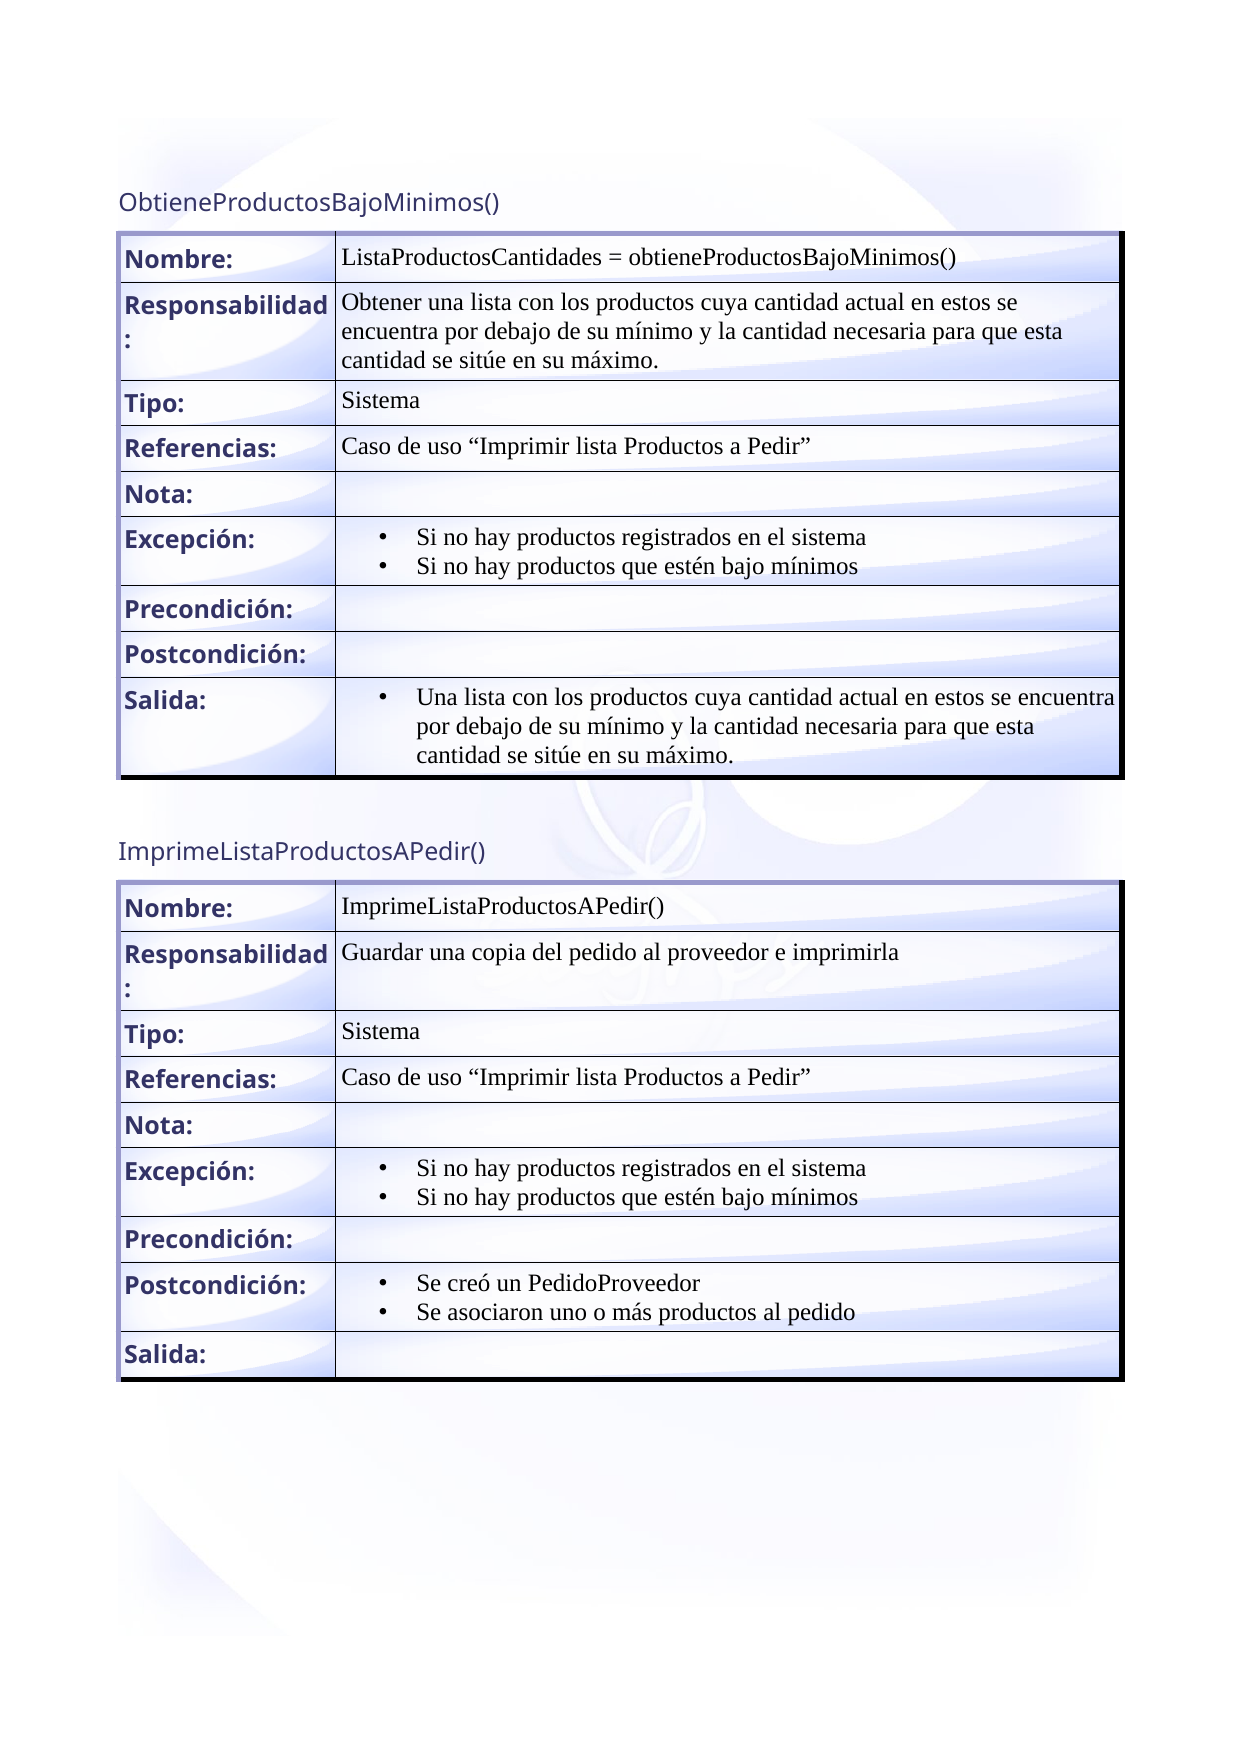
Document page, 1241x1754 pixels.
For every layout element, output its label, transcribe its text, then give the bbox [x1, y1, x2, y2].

subtitle ObtieneProductosBajoMinimos() [118, 184, 1122, 218]
table_header ImprimeListaProductosAPedir() [336, 885, 1119, 931]
table_cell Tipo: [121, 381, 335, 425]
picture [118, 867, 1122, 880]
table_cell [336, 1332, 1119, 1377]
picture [118, 118, 1122, 184]
table_cell Sistema [336, 381, 1119, 425]
picture [118, 218, 1122, 231]
table_cell [336, 632, 1119, 677]
picture [118, 1382, 1122, 1636]
table_cell Caso de uso “Imprimir lista Productos a Pedir” [336, 1057, 1119, 1102]
table_cell Postcondición: [121, 632, 335, 677]
table_cell Una lista con los productos cuya cantidad actual en estos se encuentra por debajo de su mínimo y la cantidad necesaria para que esta cantidad se sitúe en su máximo. [336, 678, 1119, 774]
table_cell Postcondición: [121, 1263, 335, 1331]
table_cell Si no hay productos registrados en el sistema Si no hay productos que estén bajo mínimos [336, 1148, 1119, 1216]
table_cell Nota: [121, 472, 335, 516]
table_cell Responsabilidad: [121, 283, 335, 379]
table_cell Guardar una copia del pedido al proveedor e imprimirla [336, 932, 1119, 1010]
picture [118, 780, 1122, 833]
table_cell [336, 472, 1119, 516]
table_cell Tipo: [121, 1011, 335, 1056]
table_cell Excepción: [121, 1148, 335, 1216]
table_cell Sistema [336, 1011, 1119, 1056]
subtitle ImprimeListaProductosAPedir() [118, 833, 1122, 867]
table_cell Nota: [121, 1103, 335, 1147]
table_header Nombre: [121, 236, 335, 282]
table_cell Se creó un PedidoProveedor Se asociaron uno o más productos al pedido [336, 1263, 1119, 1331]
table_cell Precondición: [121, 586, 335, 631]
table_cell Precondición: [121, 1217, 335, 1262]
table_cell Si no hay productos registrados en el sistema Si no hay productos que estén bajo mínimos [336, 517, 1119, 585]
table_cell Referencias: [121, 1057, 335, 1102]
table_cell Salida: [121, 678, 335, 774]
table_cell [336, 1103, 1119, 1147]
table_cell Excepción: [121, 517, 335, 585]
table_cell Caso de uso “Imprimir lista Productos a Pedir” [336, 426, 1119, 471]
table_cell [336, 586, 1119, 631]
table_header ListaProductosCantidades = obtieneProductosBajoMinimos() [336, 236, 1119, 282]
table_cell Salida: [121, 1332, 335, 1377]
table_header Nombre: [121, 885, 335, 931]
table_cell Responsabilidad: [121, 932, 335, 1010]
table_cell [336, 1217, 1119, 1262]
table_cell Referencias: [121, 426, 335, 471]
table_cell Obtener una lista con los productos cuya cantidad actual en estos se encuentra por debajo de su mínimo y la cantidad necesaria para que esta cantidad se sitúe en su máximo. [336, 283, 1119, 379]
